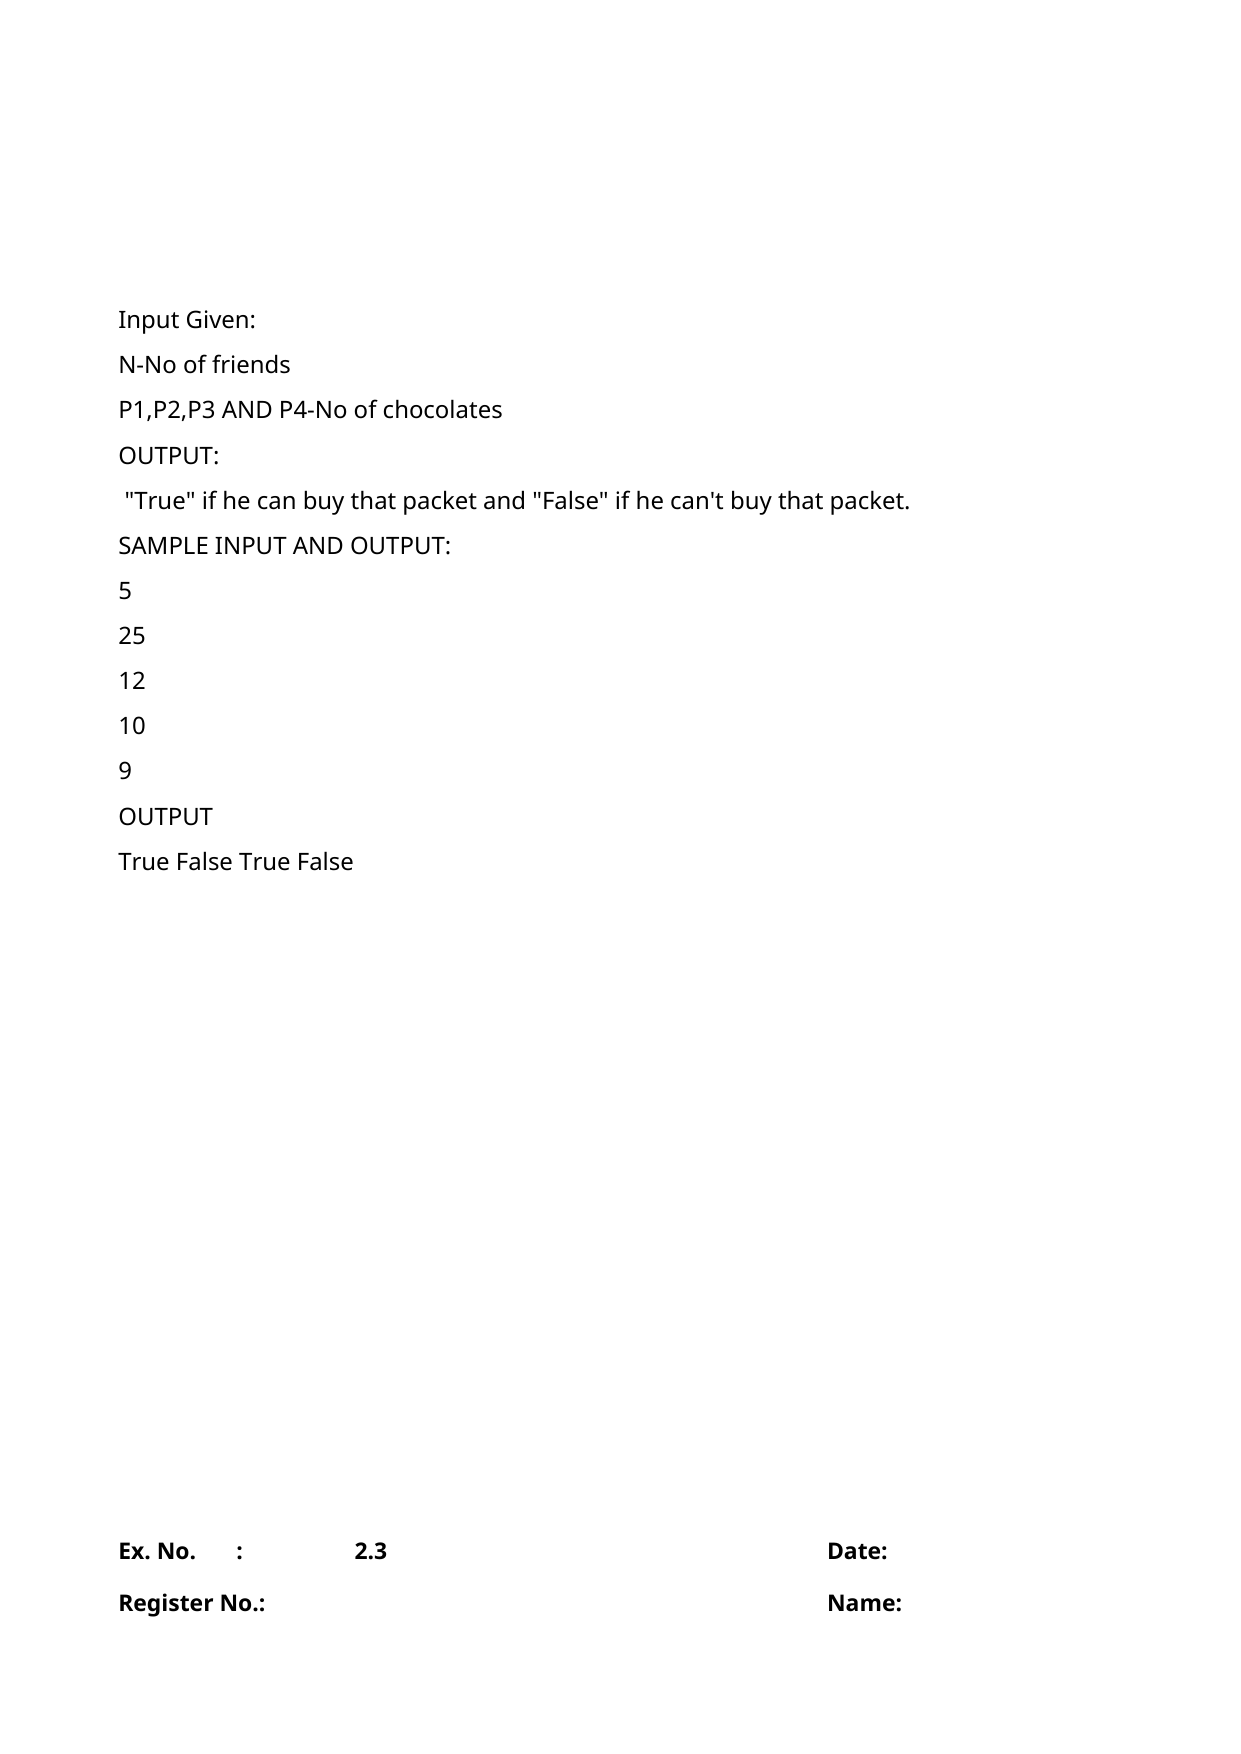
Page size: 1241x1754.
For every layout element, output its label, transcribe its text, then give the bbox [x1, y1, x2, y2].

text P1,P2,P3 AND P4-No of chocolates [118, 393, 1122, 426]
text True False True False [118, 844, 1122, 877]
text "True" if he can buy that packet and "False" if he can't buy that packet. [118, 483, 1122, 516]
text 10 [118, 709, 1122, 742]
text 25 [118, 619, 1122, 651]
text SAMPLE INPUT AND OUTPUT: [118, 529, 1122, 561]
text Input Given: [118, 303, 1122, 336]
text 12 [118, 664, 1122, 697]
text 5 [118, 574, 1122, 606]
text OUTPUT [118, 799, 1122, 832]
text OUTPUT: [118, 438, 1122, 471]
text 9 [118, 754, 1122, 787]
text Ex. No. : 2.3 Date: [118, 1535, 1122, 1566]
text Register No.: Name: [118, 1587, 1122, 1618]
text N-No of friends [118, 348, 1122, 381]
